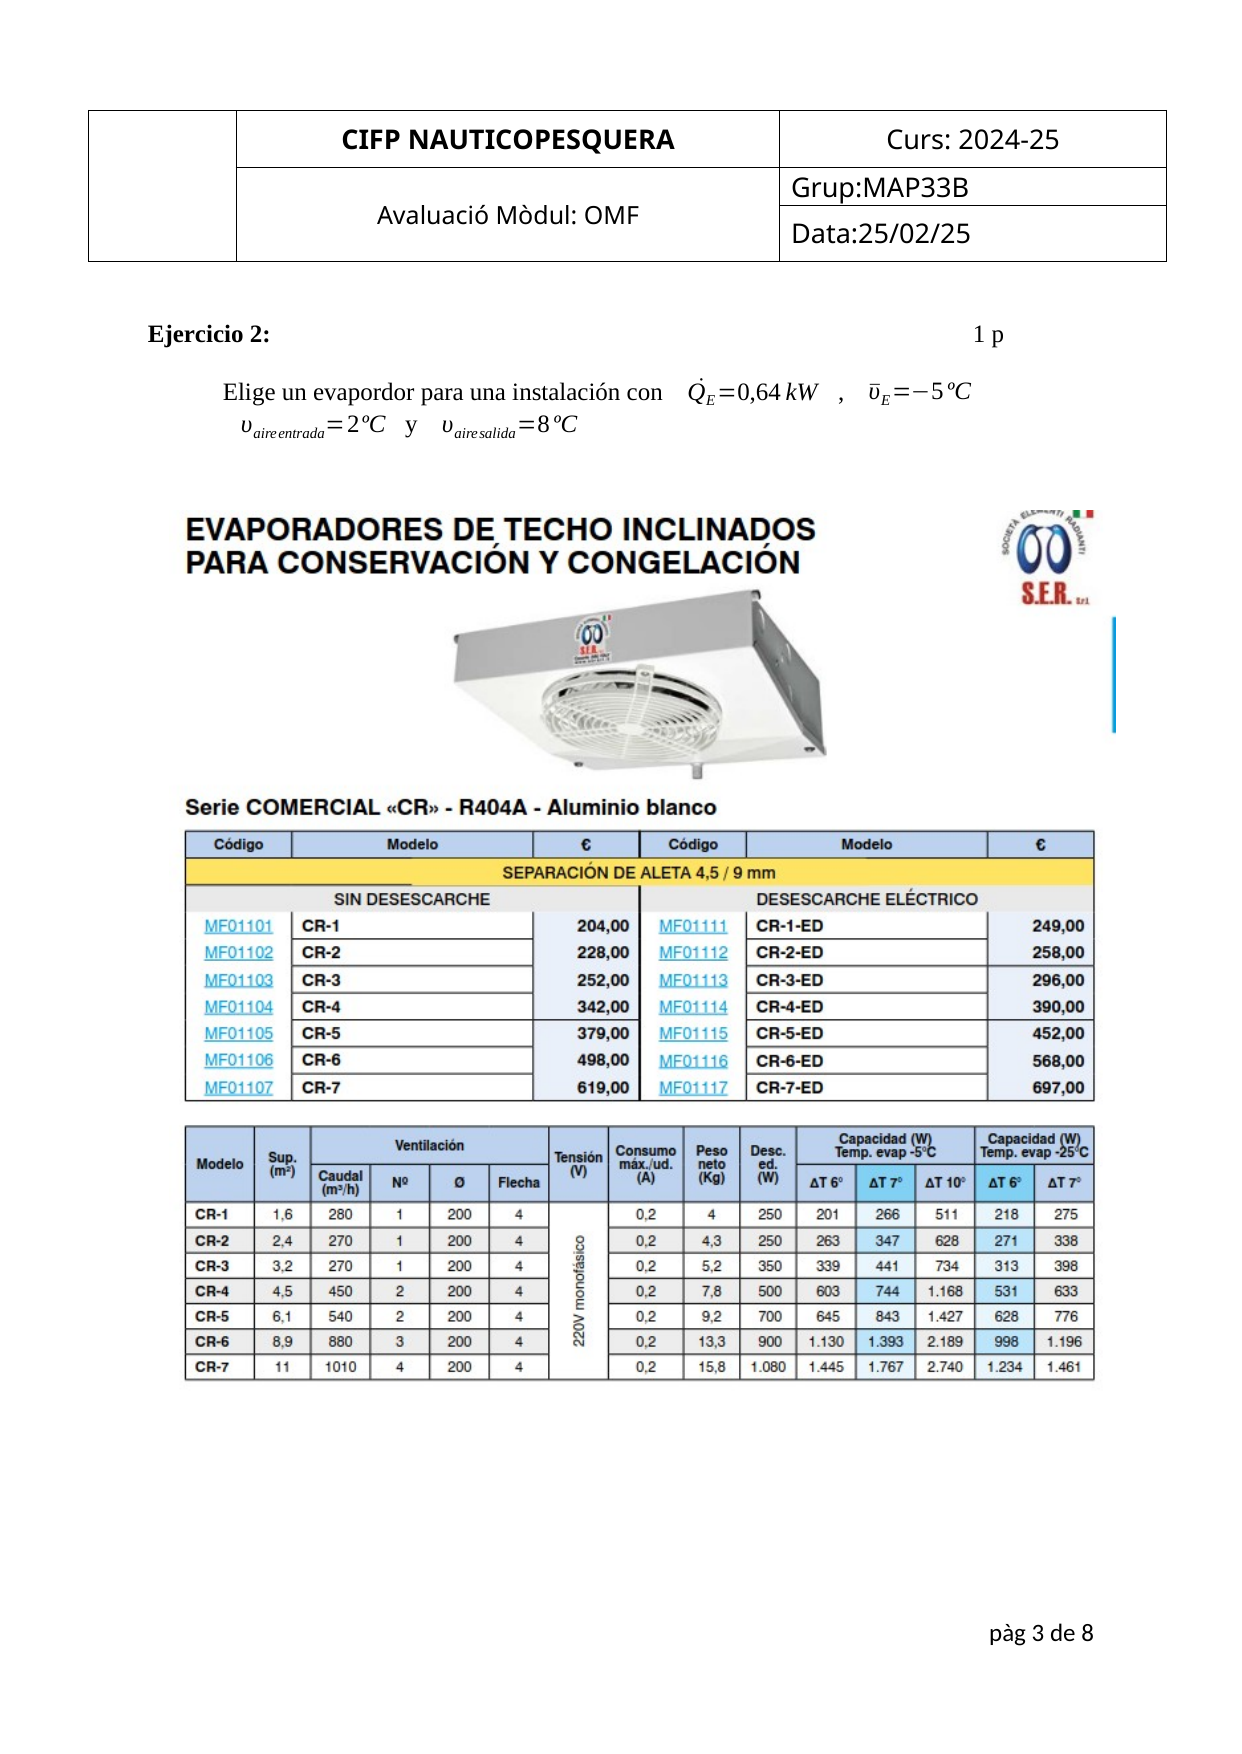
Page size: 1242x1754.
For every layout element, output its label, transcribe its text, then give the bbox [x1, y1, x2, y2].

list Elige un evapordor para una instalación con , y [185, 377, 1094, 442]
text Ejercicio 2: 1 p [148, 319, 1094, 348]
picture [169, 510, 1116, 1392]
